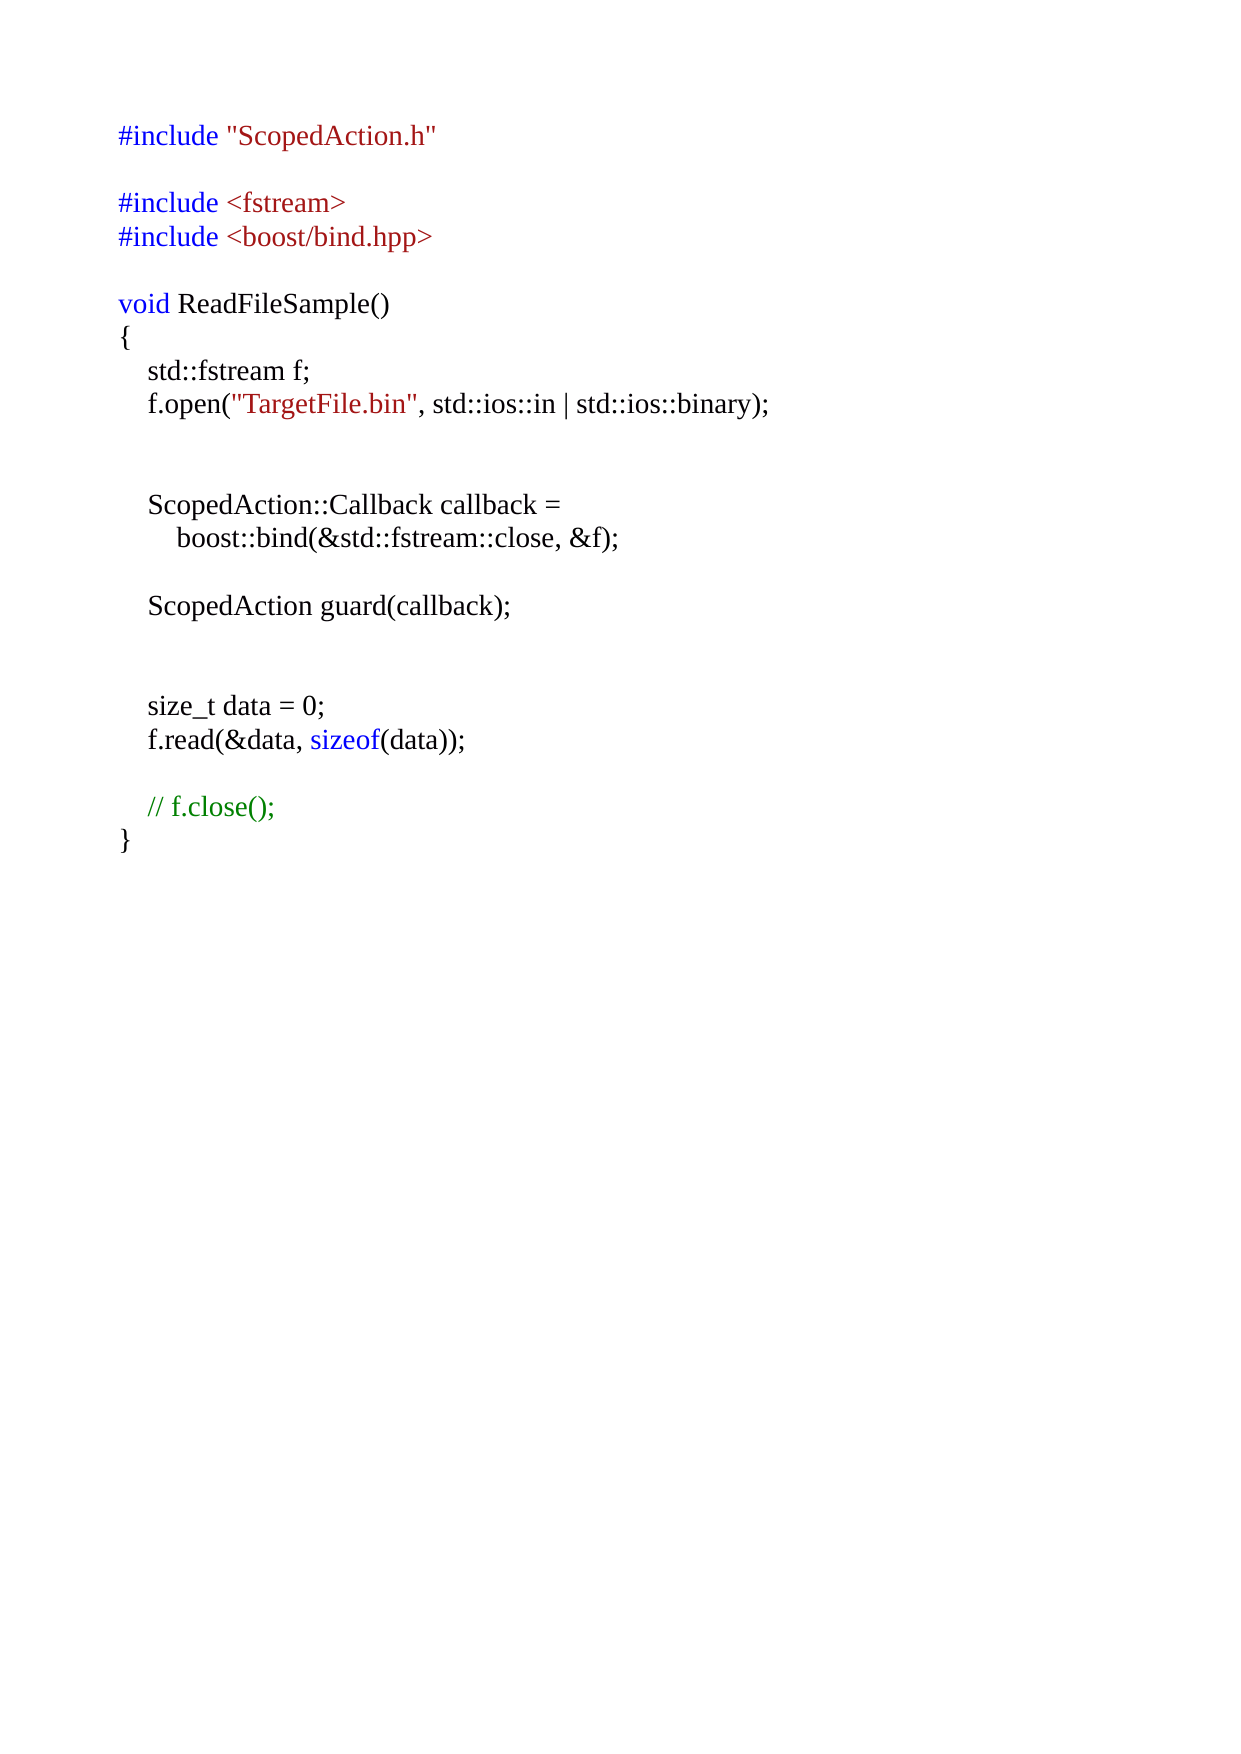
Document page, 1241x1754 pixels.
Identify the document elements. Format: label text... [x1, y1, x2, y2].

text boost::bind(&std::fstream::close, &f); [118, 521, 1122, 554]
text ScopedAction::Callback callback = [118, 487, 1122, 521]
text #include <fstream> [118, 185, 1122, 219]
text f.open("TargetFile.bin", std::ios::in | std::ios::binary); [118, 386, 1122, 420]
text f.read(&data, sizeof(data)); [118, 722, 1122, 755]
text { [118, 319, 1122, 353]
text // f.close(); [118, 789, 1122, 822]
text size_t data = 0; [118, 688, 1122, 722]
text } [118, 822, 1122, 856]
text std::fstream f; [118, 353, 1122, 386]
text void ReadFileSample() [118, 286, 1122, 319]
text #include "ScopedAction.h" [118, 118, 1122, 152]
text ScopedAction guard(callback); [118, 588, 1122, 621]
text #include <boost/bind.hpp> [118, 219, 1122, 252]
